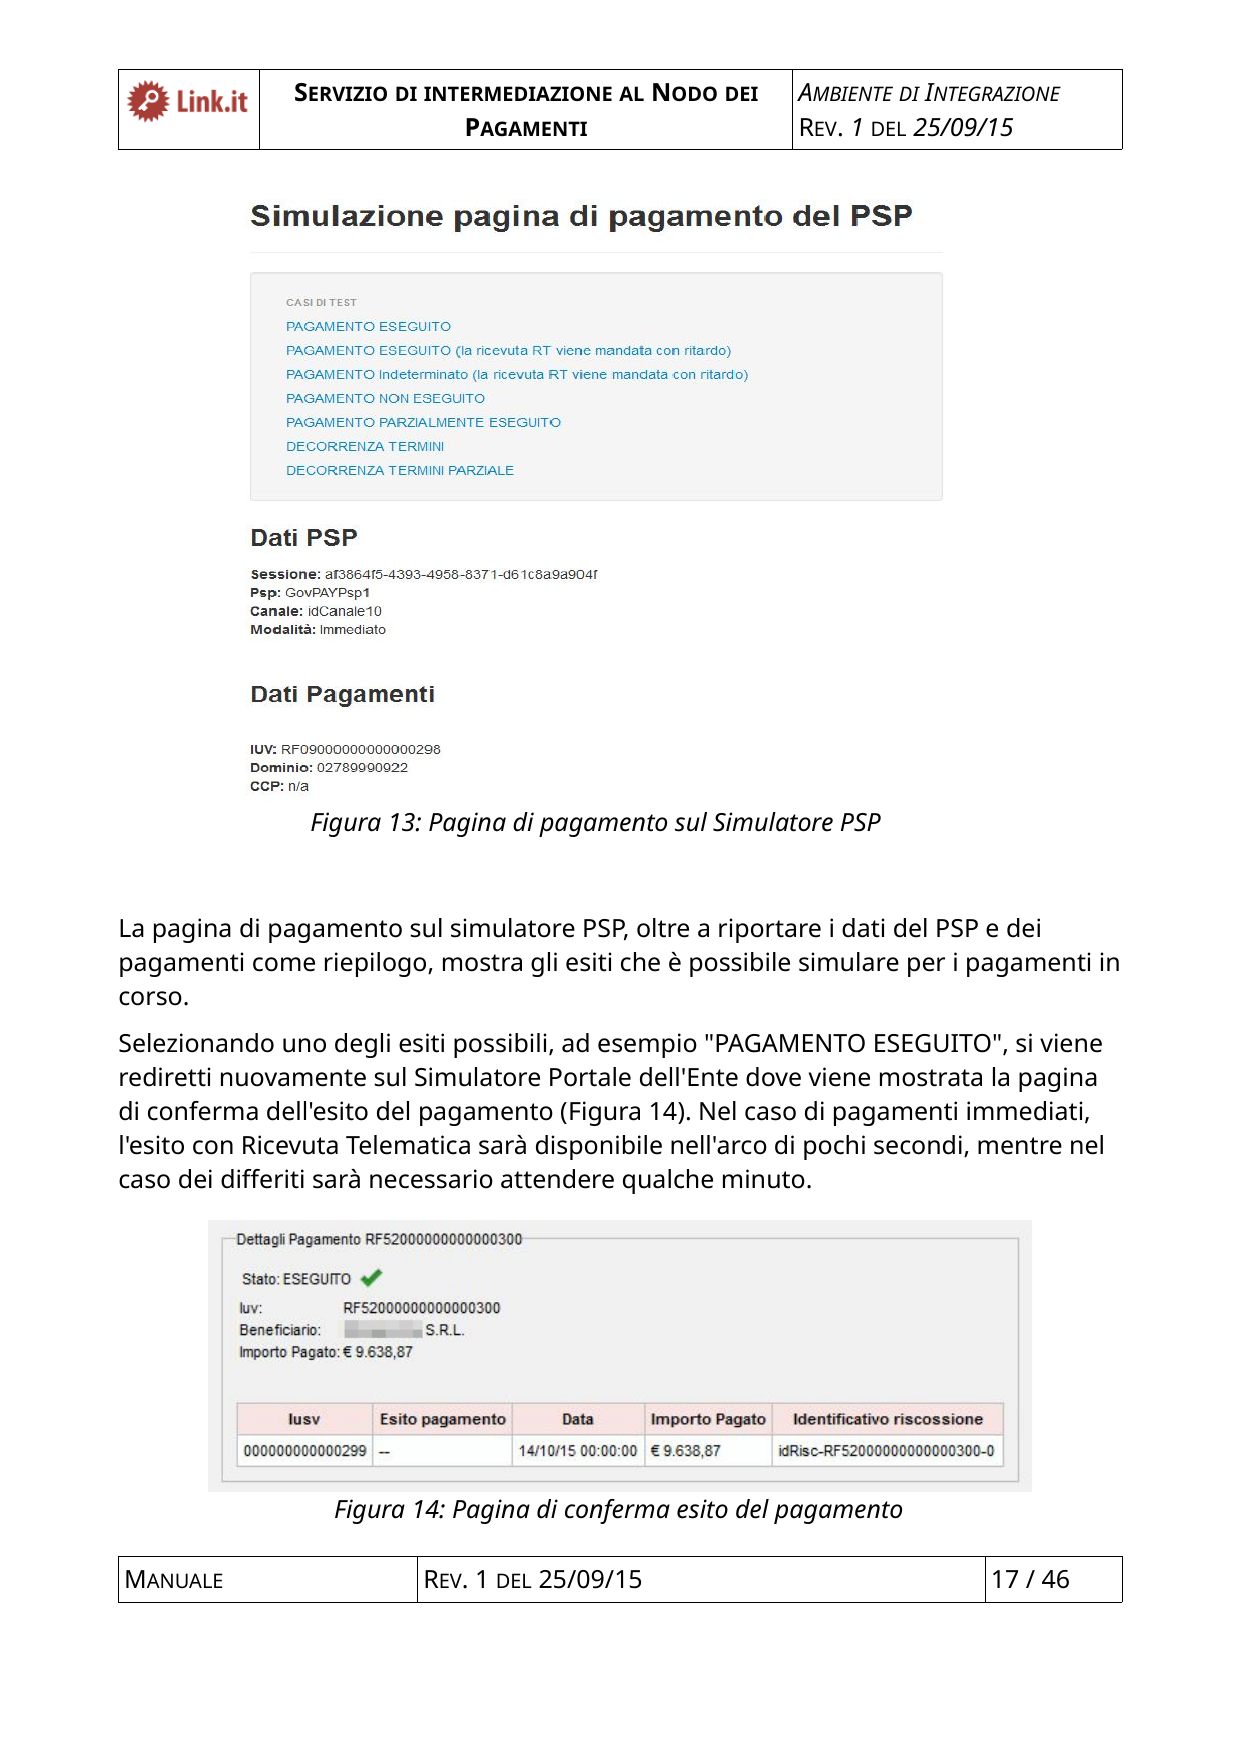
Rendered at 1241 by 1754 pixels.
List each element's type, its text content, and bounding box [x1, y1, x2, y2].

text Selezionando uno degli esiti possibili, ad esempio "PAGAMENTO ESEGUITO", si viene rediretti nuovamente sul Simulatore Portale dell'Ente dove viene mostrata la pagina di conferma dell'esito del pagamento (Figura 14). Nel caso di pagamenti immediati, l'esito con Ricevuta Telematica sarà disponibile nell'arco di pochi secondi, mentre nel caso dei differiti sarà necessario attendere qualche minuto. [118, 1026, 1122, 1196]
picture [245, 199, 949, 805]
picture [123, 75, 254, 128]
text Figura 13: Pagina di pagamento sul Simulatore PSP [239, 199, 955, 838]
picture [208, 1220, 1033, 1492]
text La pagina di pagamento sul simulatore PSP, oltre a riportare i dati del PSP e dei pagamenti come riepilogo, mostra gli esiti che è possibile simulare per i pagamenti in corso. [118, 911, 1122, 1013]
text Figura 14: Pagina di conferma esito del pagamento [208, 1492, 1032, 1525]
